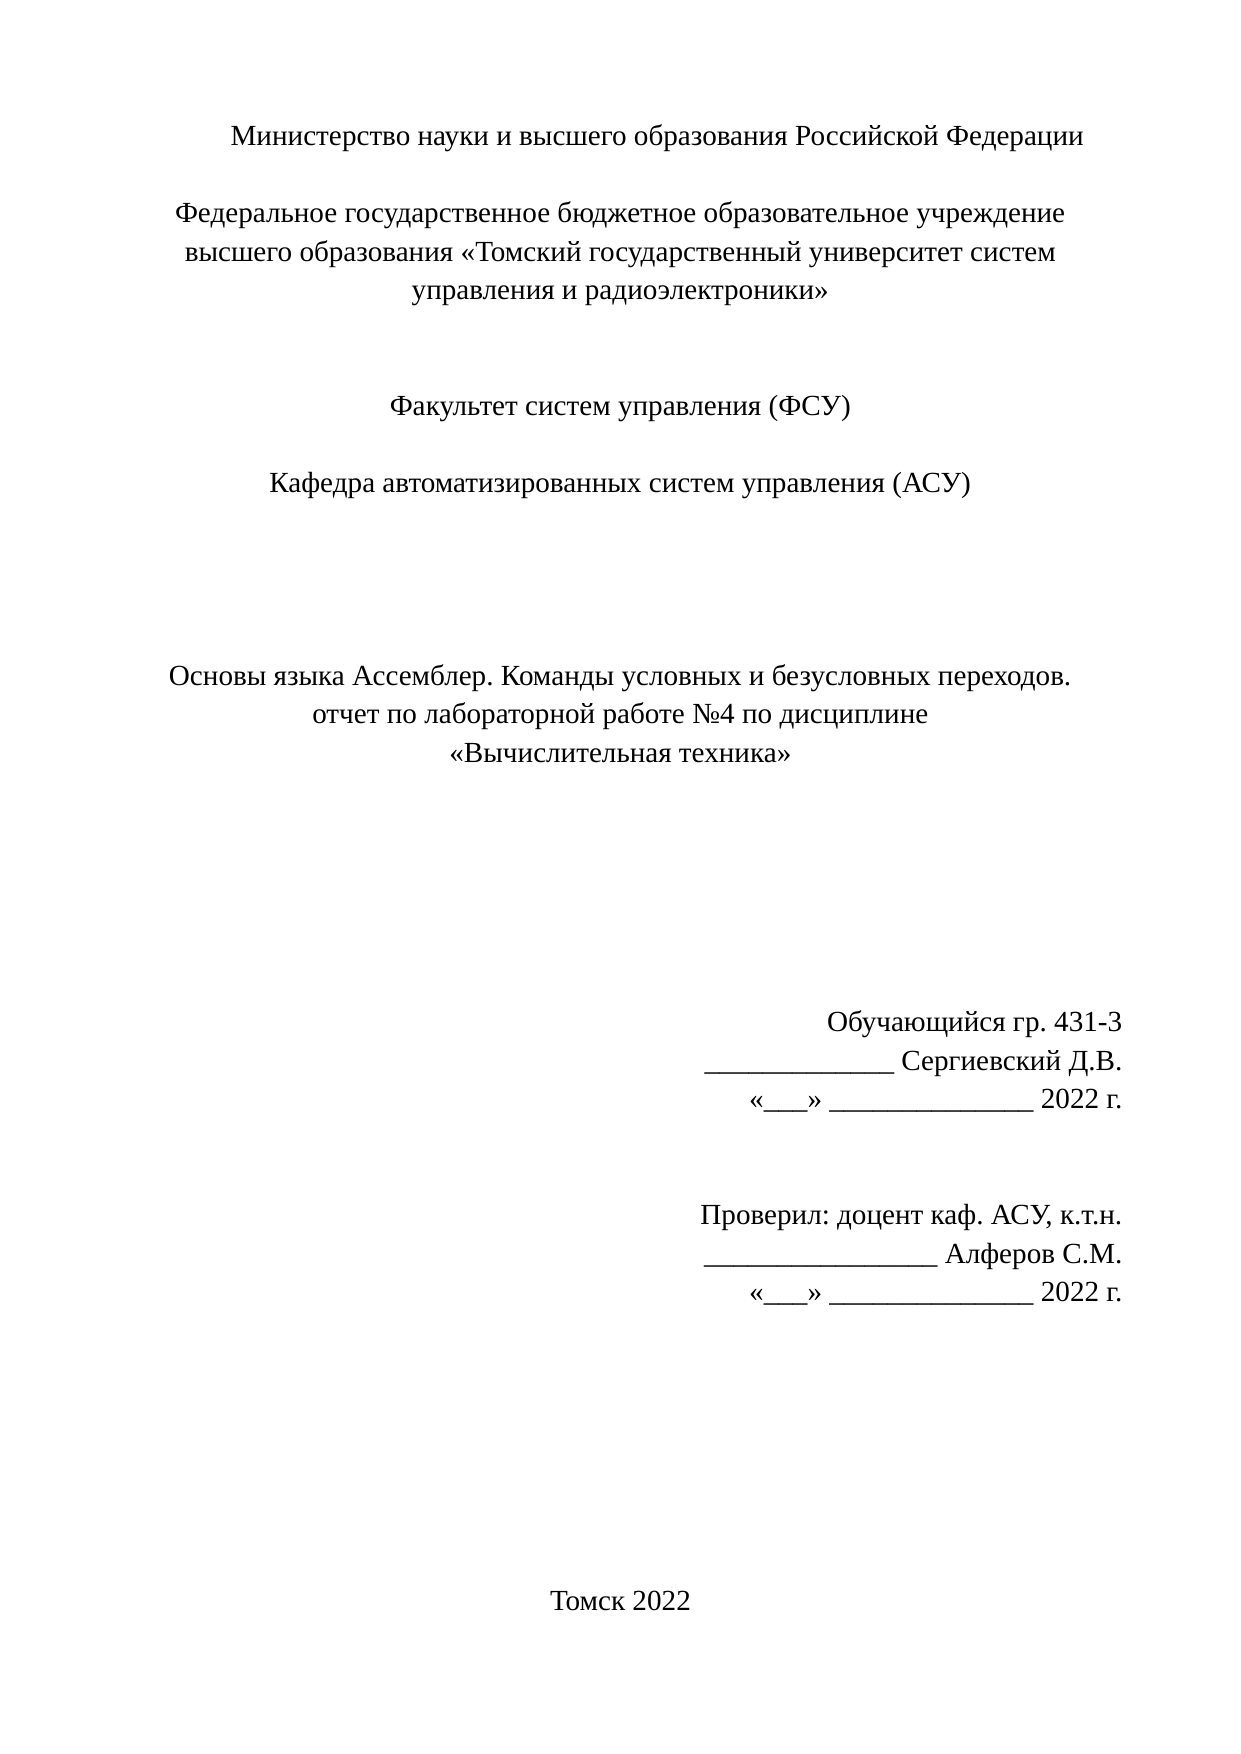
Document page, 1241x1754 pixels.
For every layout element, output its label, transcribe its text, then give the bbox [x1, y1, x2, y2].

text Томск 2022 [118, 1583, 1122, 1616]
text Основы языка Ассемблер. Команды условных и безусловных переходов. [118, 658, 1122, 691]
text отчет по лабораторной работе №4 по дисциплине [118, 696, 1122, 730]
text Кафедра автоматизированных систем управления (АСУ) [118, 465, 1122, 498]
text Обучающийся гр. 431-3 [118, 1004, 1122, 1038]
text Факультет систем управления (ФСУ) [118, 388, 1122, 421]
text Проверил: доцент каф. АСУ, к.т.н. [118, 1197, 1122, 1231]
text Министерство науки и высшего образования Российской Федерации [118, 118, 1122, 152]
text Федеральное государственное бюджетное образовательное учреждение высшего образования «Томский государственный университет систем управления и радиоэлектроники» [118, 195, 1122, 306]
text «Вычислительная техника» [118, 735, 1122, 768]
text «___» ______________ 2022 г. [118, 1274, 1122, 1308]
text «___» ______________ 2022 г. [118, 1082, 1122, 1115]
text _____________ Сергиевский Д.В. [118, 1043, 1122, 1077]
text ________________ Алферов С.М. [118, 1236, 1122, 1269]
